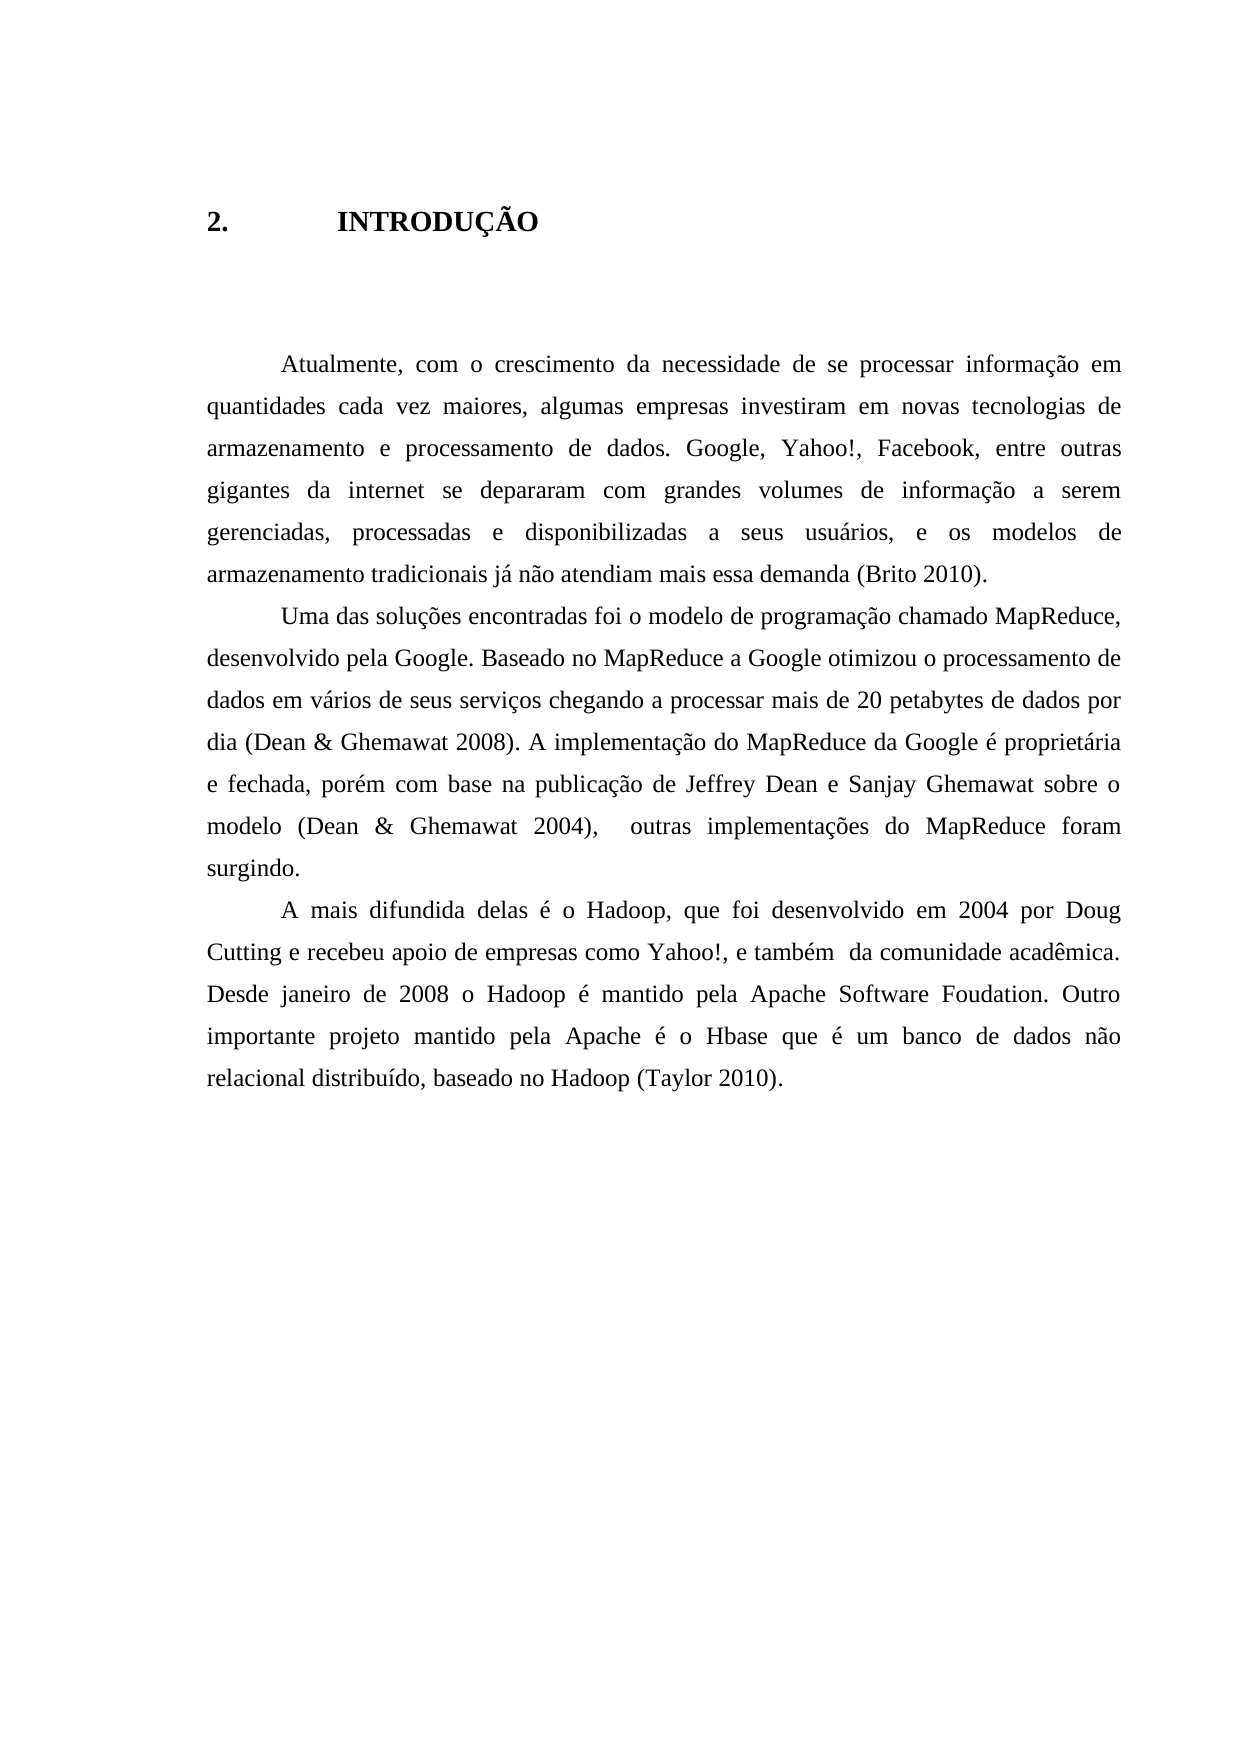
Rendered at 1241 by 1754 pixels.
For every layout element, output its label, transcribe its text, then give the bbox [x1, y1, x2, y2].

text A mais difundida delas é o Hadoop, que foi desenvolvido em 2004 por Doug Cutting e recebeu apoio de empresas como Yahoo!, e também da comunidade acadêmica. Desde janeiro de 2008 o Hadoop é mantido pela Apache Software Foudation. Outro importante projeto mantido pela Apache é o Hbase que é um banco de dados não relacional distribuído, baseado no Hadoop (Taylor 2010)⁠. [207, 896, 1122, 1092]
text Atualmente, com o crescimento da necessidade de se processar informação em quantidades cada vez maiores, algumas empresas investiram em novas tecnologias de armazenamento e processamento de dados. Google, Yahoo!, Facebook, entre outras gigantes da internet se depararam com grandes volumes de informação a serem gerenciadas, processadas e disponibilizadas a seus usuários, e os modelos de armazenamento tradicionais já não atendiam mais essa demanda (Brito 2010)⁠. [207, 350, 1122, 588]
text Uma das soluções encontradas foi o modelo de programação chamado MapReduce, desenvolvido pela Google. Baseado no MapReduce a Google otimizou o processamento de dados em vários de seus serviços chegando a processar mais de 20 petabytes de dados por dia (Dean & Ghemawat 2008)⁠. A implementação do MapReduce da Google é proprietária e fechada, porém com base na publicação de Jeffrey Dean e Sanjay Ghemawat sobre o modelo (Dean & Ghemawat 2004)⁠, outras implementações do MapReduce foram surgindo. [207, 602, 1122, 882]
subtitle INTRODUÇÃO [207, 205, 1122, 238]
